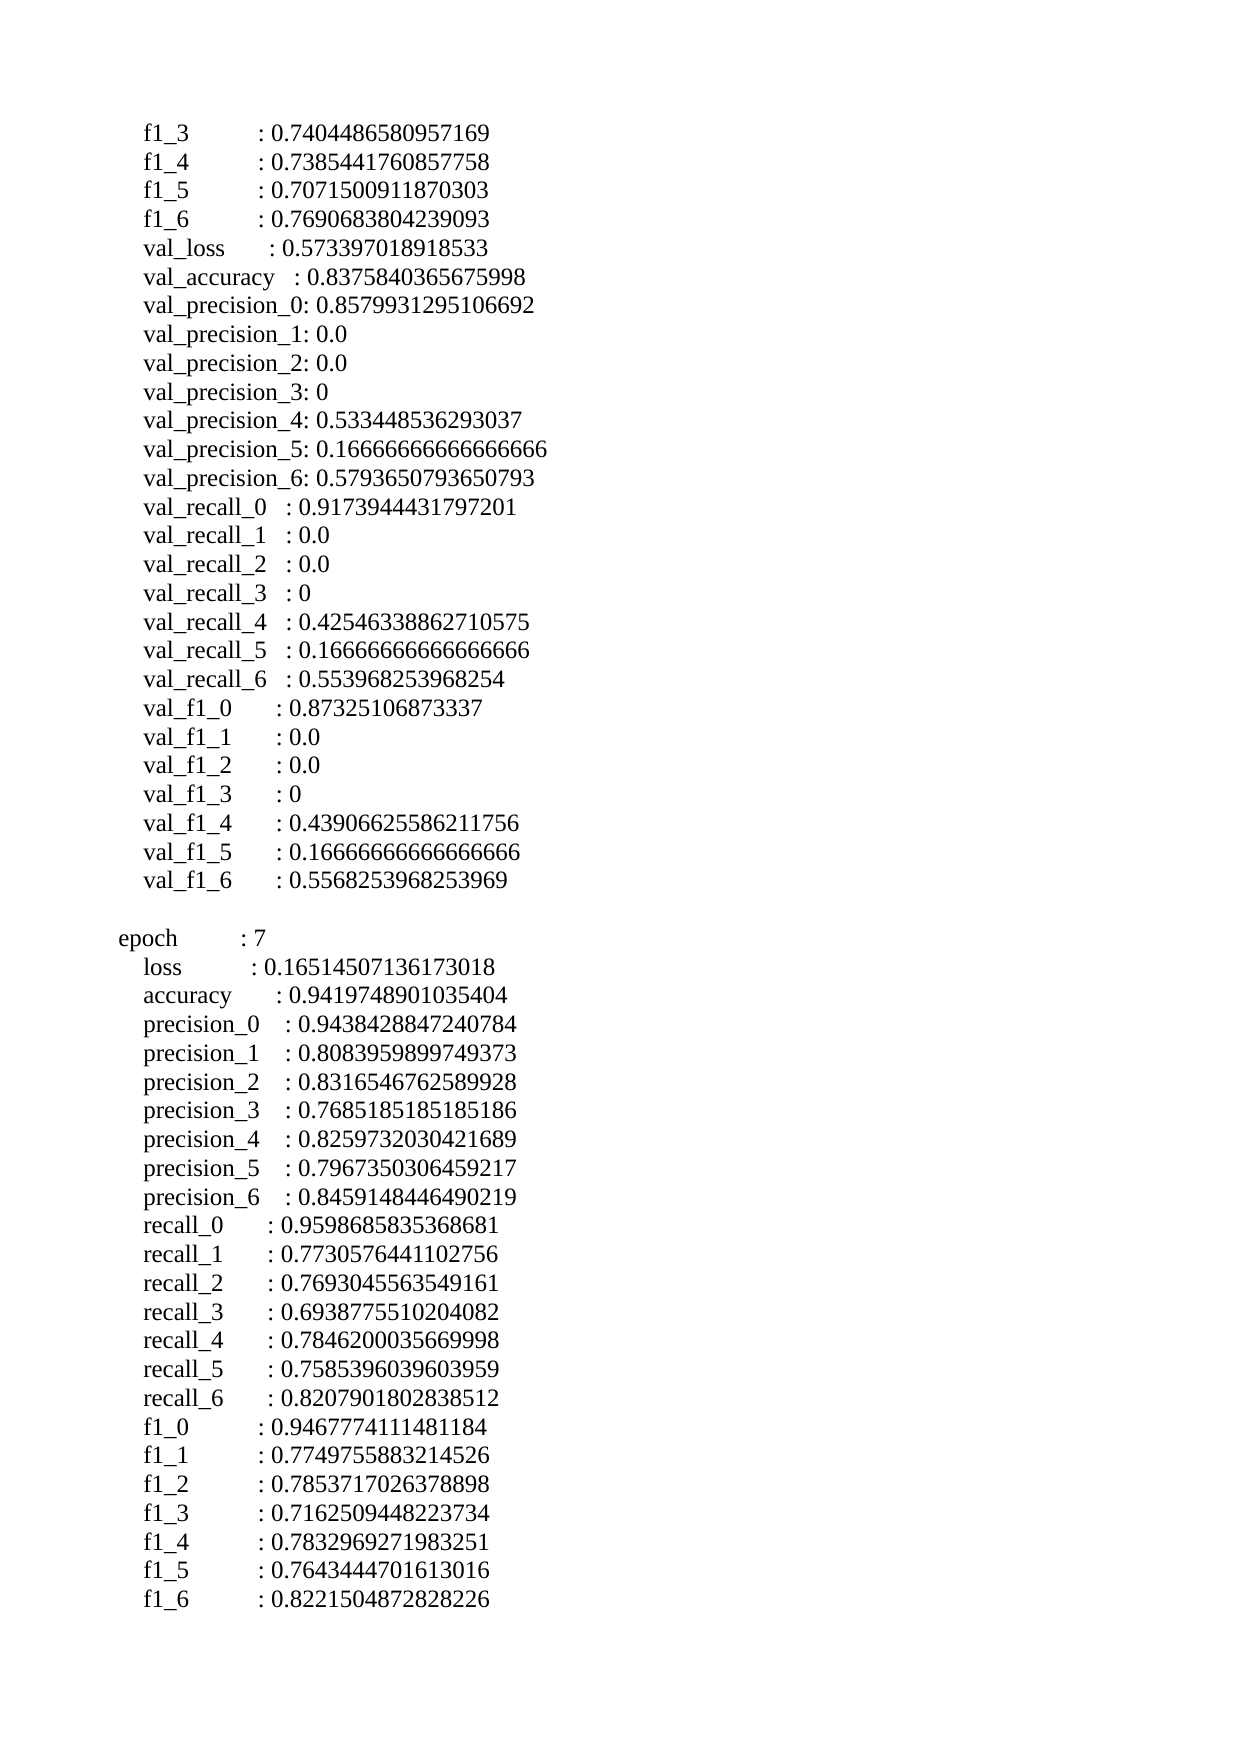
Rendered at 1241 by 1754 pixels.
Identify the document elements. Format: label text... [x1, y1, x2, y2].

text f1_4 : 0.7385441760857758 [118, 147, 1122, 176]
text precision_0 : 0.9438428847240784 [118, 1009, 1122, 1038]
text precision_1 : 0.8083959899749373 [118, 1038, 1122, 1067]
text val_recall_4 : 0.42546338862710575 [118, 607, 1122, 636]
text val_f1_4 : 0.43906625586211756 [118, 808, 1122, 837]
text val_f1_0 : 0.87325106873337 [118, 693, 1122, 722]
text f1_3 : 0.7404486580957169 [118, 118, 1122, 147]
text val_precision_3: 0 [118, 377, 1122, 406]
text val_f1_6 : 0.5568253968253969 [118, 866, 1122, 894]
text f1_3 : 0.7162509448223734 [118, 1498, 1122, 1527]
text f1_4 : 0.7832969271983251 [118, 1527, 1122, 1556]
text val_f1_1 : 0.0 [118, 722, 1122, 751]
text val_recall_3 : 0 [118, 578, 1122, 607]
text epoch : 7 [118, 923, 1122, 952]
text val_accuracy : 0.8375840365675998 [118, 262, 1122, 291]
text val_recall_0 : 0.9173944431797201 [118, 492, 1122, 521]
text recall_1 : 0.7730576441102756 [118, 1239, 1122, 1268]
text f1_0 : 0.9467774111481184 [118, 1412, 1122, 1441]
text f1_6 : 0.7690683804239093 [118, 204, 1122, 233]
text precision_5 : 0.7967350306459217 [118, 1153, 1122, 1182]
text val_loss : 0.573397018918533 [118, 233, 1122, 262]
text recall_2 : 0.7693045563549161 [118, 1268, 1122, 1297]
text f1_5 : 0.7643444701613016 [118, 1556, 1122, 1584]
text val_f1_3 : 0 [118, 779, 1122, 808]
text precision_3 : 0.7685185185185186 [118, 1096, 1122, 1124]
text val_f1_2 : 0.0 [118, 751, 1122, 779]
text f1_1 : 0.7749755883214526 [118, 1441, 1122, 1469]
text val_recall_1 : 0.0 [118, 521, 1122, 549]
text val_precision_5: 0.16666666666666666 [118, 434, 1122, 463]
text f1_2 : 0.7853717026378898 [118, 1469, 1122, 1498]
text recall_6 : 0.8207901802838512 [118, 1383, 1122, 1412]
text f1_5 : 0.7071500911870303 [118, 176, 1122, 204]
text recall_0 : 0.9598685835368681 [118, 1211, 1122, 1239]
text recall_4 : 0.7846200035669998 [118, 1326, 1122, 1354]
text val_recall_2 : 0.0 [118, 549, 1122, 578]
text precision_2 : 0.8316546762589928 [118, 1067, 1122, 1096]
text precision_4 : 0.8259732030421689 [118, 1124, 1122, 1153]
text loss : 0.16514507136173018 [118, 952, 1122, 981]
text val_f1_5 : 0.16666666666666666 [118, 837, 1122, 866]
text val_precision_0: 0.8579931295106692 [118, 291, 1122, 319]
text accuracy : 0.9419748901035404 [118, 981, 1122, 1009]
text val_precision_6: 0.5793650793650793 [118, 463, 1122, 492]
text val_precision_2: 0.0 [118, 348, 1122, 377]
text val_recall_6 : 0.553968253968254 [118, 664, 1122, 693]
text val_recall_5 : 0.16666666666666666 [118, 636, 1122, 664]
text val_precision_1: 0.0 [118, 319, 1122, 348]
text recall_3 : 0.6938775510204082 [118, 1297, 1122, 1326]
text val_precision_4: 0.533448536293037 [118, 406, 1122, 434]
text precision_6 : 0.8459148446490219 [118, 1182, 1122, 1211]
text recall_5 : 0.7585396039603959 [118, 1354, 1122, 1383]
text f1_6 : 0.8221504872828226 [118, 1584, 1122, 1613]
